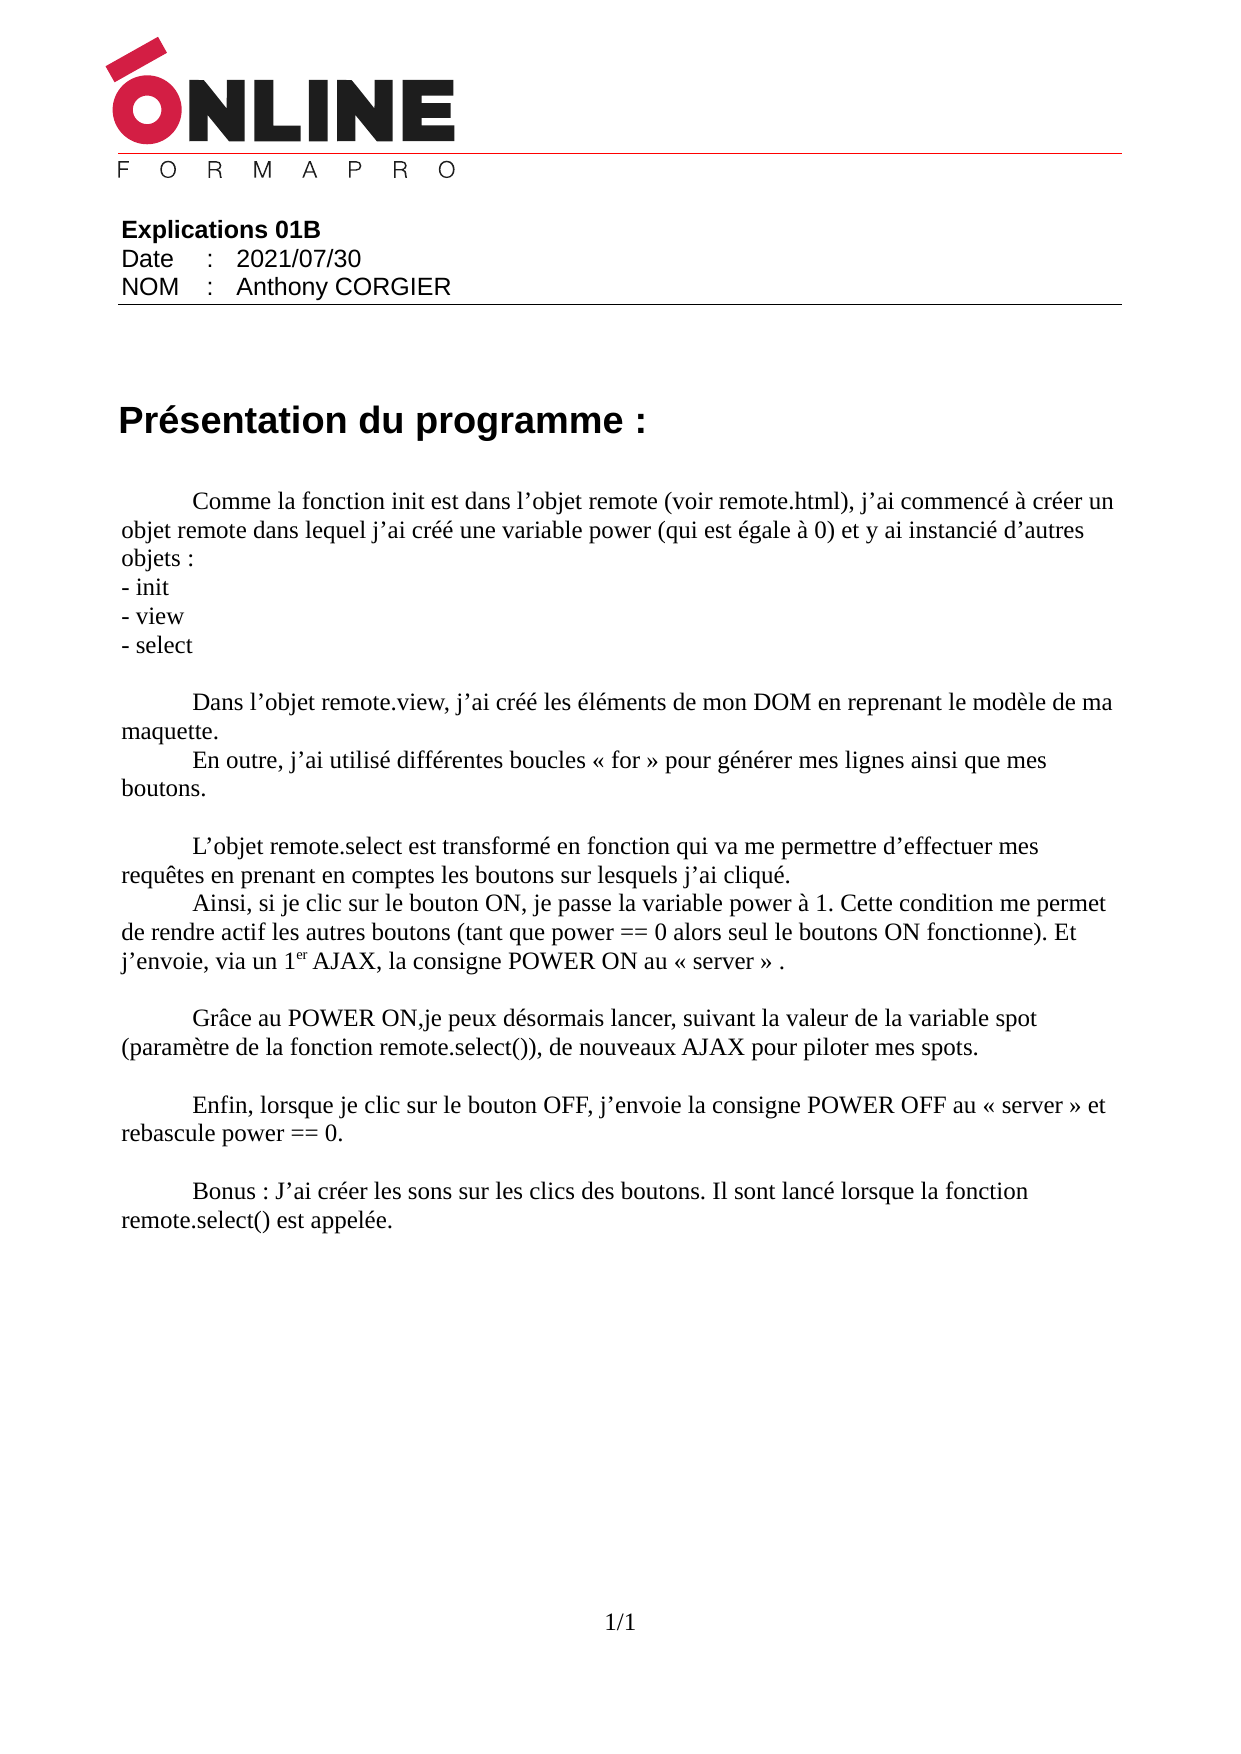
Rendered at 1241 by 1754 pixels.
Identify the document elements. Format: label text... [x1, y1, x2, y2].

subtitle Présentation du programme : [118, 398, 1122, 442]
text Dans l’objet remote.view, j’ai créé les éléments de mon DOM en reprenant le modèle de ma maquette. [118, 687, 1122, 745]
text Ainsi, si je clic sur le bouton ON, je passe la variable power à 1. Cette condition me permet de rendre actif les autres boutons (tant que power == 0 alors seul le boutons ON fonctionne). Et j’envoie, via un 1er AJAX, la consigne POWER ON au « server » . [118, 888, 1122, 975]
text Date : 2021/07/30 [118, 243, 1122, 272]
text Explications 01B [118, 212, 1122, 243]
text L’objet remote.select est transformé en fonction qui va me permettre d’effectuer mes requêtes en prenant en comptes les boutons sur lesquels j’ai cliqué. [118, 831, 1122, 888]
text En outre, j’ai utilisé différentes boucles « for » pour générer mes lignes ainsi que mes boutons. [118, 745, 1122, 802]
text Enfin, lorsque je clic sur le bouton OFF, j’envoie la consigne POWER OFF au « server » et rebascule power == 0. [118, 1090, 1122, 1147]
text - init [118, 572, 1122, 601]
text NOM : Anthony CORGIER [118, 272, 1122, 304]
text - select [118, 630, 1122, 658]
text Comme la fonction init est dans l’objet remote (voir remote.html), j’ai commencé à créer un objet remote dans lequel j’ai créé une variable power (qui est égale à 0) et y ai instancié d’autres objets : [118, 486, 1122, 572]
text - view [118, 601, 1122, 630]
text Grâce au POWER ON,je peux désormais lancer, suivant la valeur de la variable spot (paramètre de la fonction remote.select()), de nouveaux AJAX pour piloter mes spots. [118, 1003, 1122, 1061]
text Bonus : J’ai créer les sons sur les clics des boutons. Il sont lancé lorsque la fonction remote.select() est appelée. [118, 1176, 1122, 1233]
